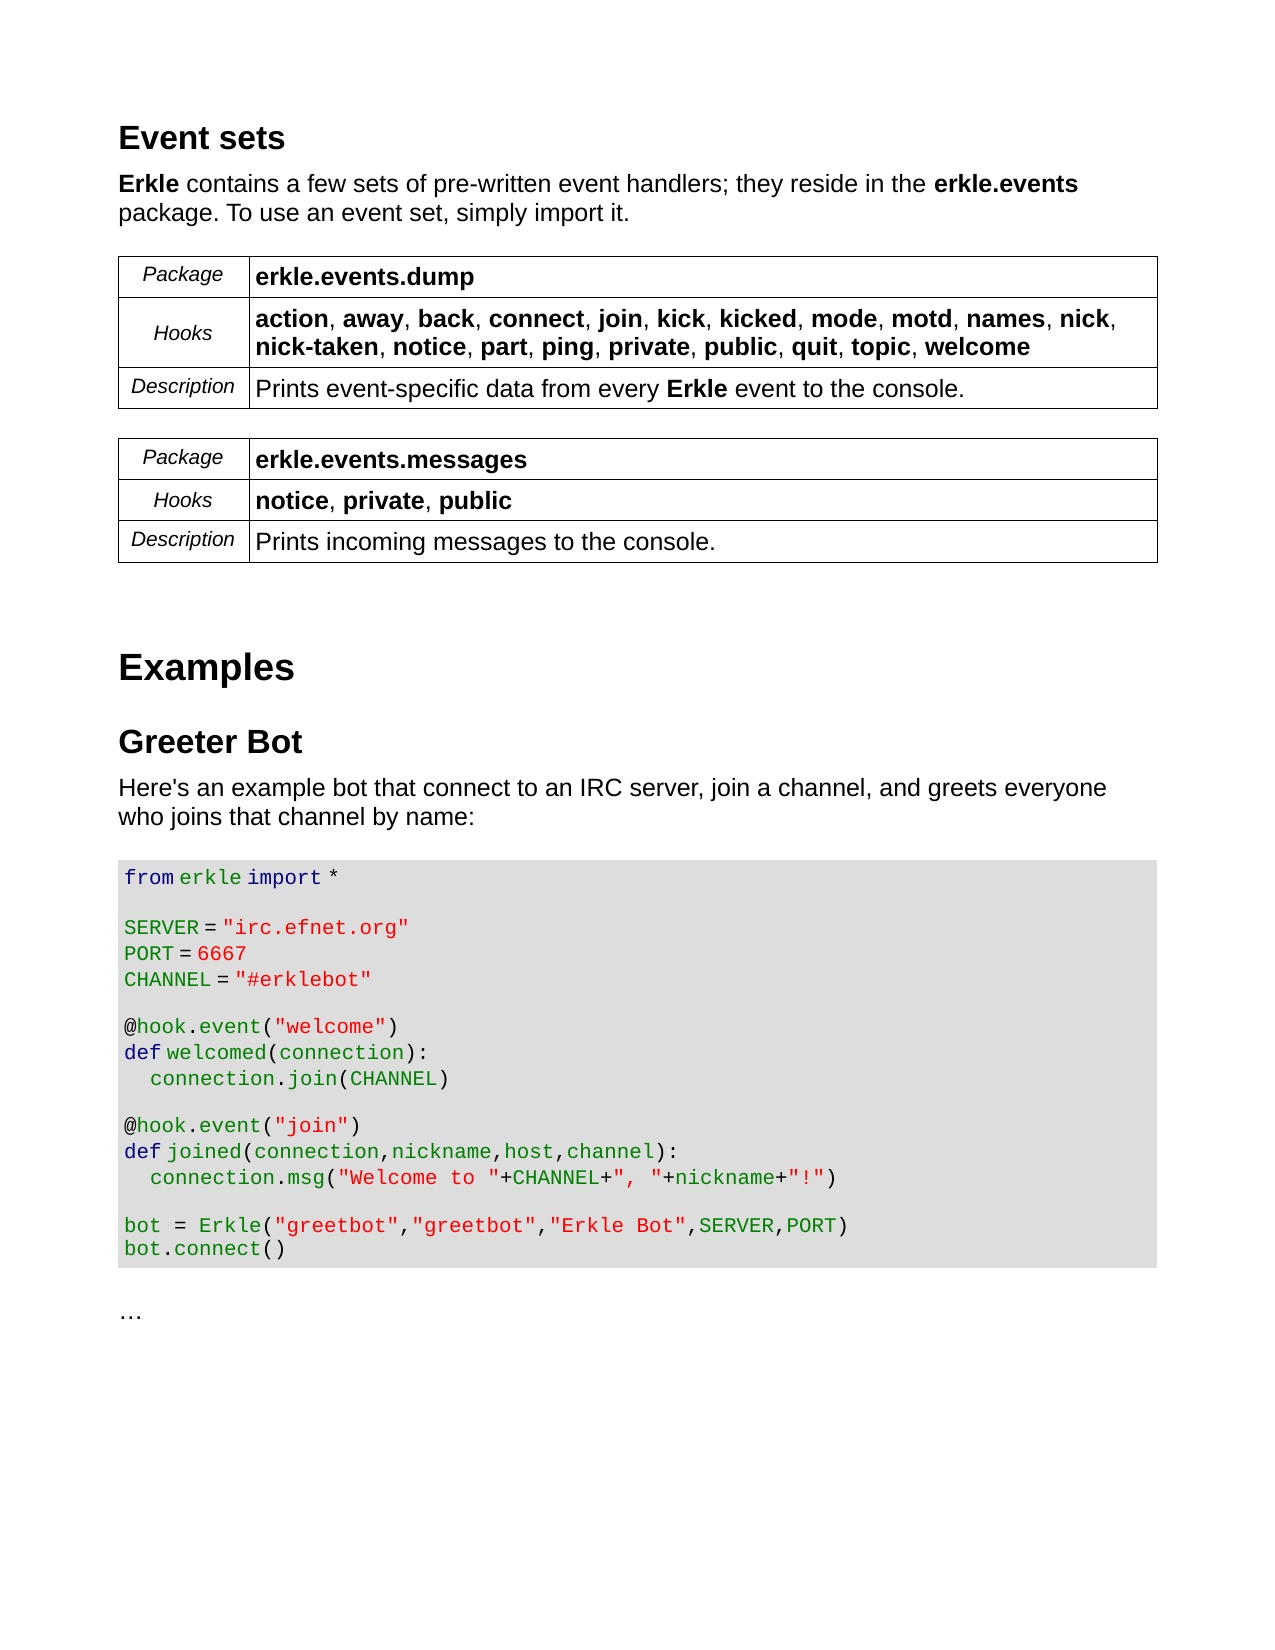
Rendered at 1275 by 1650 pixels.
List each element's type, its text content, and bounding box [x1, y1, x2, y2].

table_header Package [119, 257, 249, 297]
text … [118, 1296, 1157, 1325]
subtitle Event sets [118, 118, 1157, 157]
table_header from erkle import * SERVER = "irc.efnet.org" PORT = 6667 CHANNEL = "#erklebot" @hook.event("welcome") def welcomed(connection): connection.join(CHANNEL) @hook.event("join") def joined(connection,nickname,host,channel): connection.msg("Welcome to "+CHANNEL+", "+nickname+"!") bot = Erkle("greetbot","greetbot","Erkle Bot",SERVER,PORT) bot.connect() [118, 860, 1157, 1268]
table_header erkle.events.dump [250, 257, 1157, 297]
table_cell Prints event-specific data from every Erkle event to the console. [250, 368, 1157, 408]
table_cell Prints incoming messages to the console. [250, 521, 1157, 562]
text Here's an example bot that connect to an IRC server, join a channel, and greets everyone who joins that channel by name: [118, 773, 1157, 831]
text Erkle contains a few sets of pre-written event handlers; they reside in the erkle.events package. To use an event set, simply import it. [118, 169, 1157, 227]
subtitle Examples [118, 645, 1157, 689]
table_header Package [119, 439, 249, 479]
table_cell notice, private, public [250, 480, 1157, 520]
table_header erkle.events.messages [250, 439, 1157, 479]
table_cell Description [119, 368, 249, 408]
table_cell Hooks [119, 480, 249, 520]
table_cell Hooks [119, 298, 249, 367]
subtitle Greeter Bot [118, 722, 1157, 761]
table_cell Description [119, 521, 249, 562]
table_cell action, away, back, connect, join, kick, kicked, mode, motd, names, nick, nick-taken, notice, part, ping, private, public, quit, topic, welcome [250, 298, 1157, 367]
